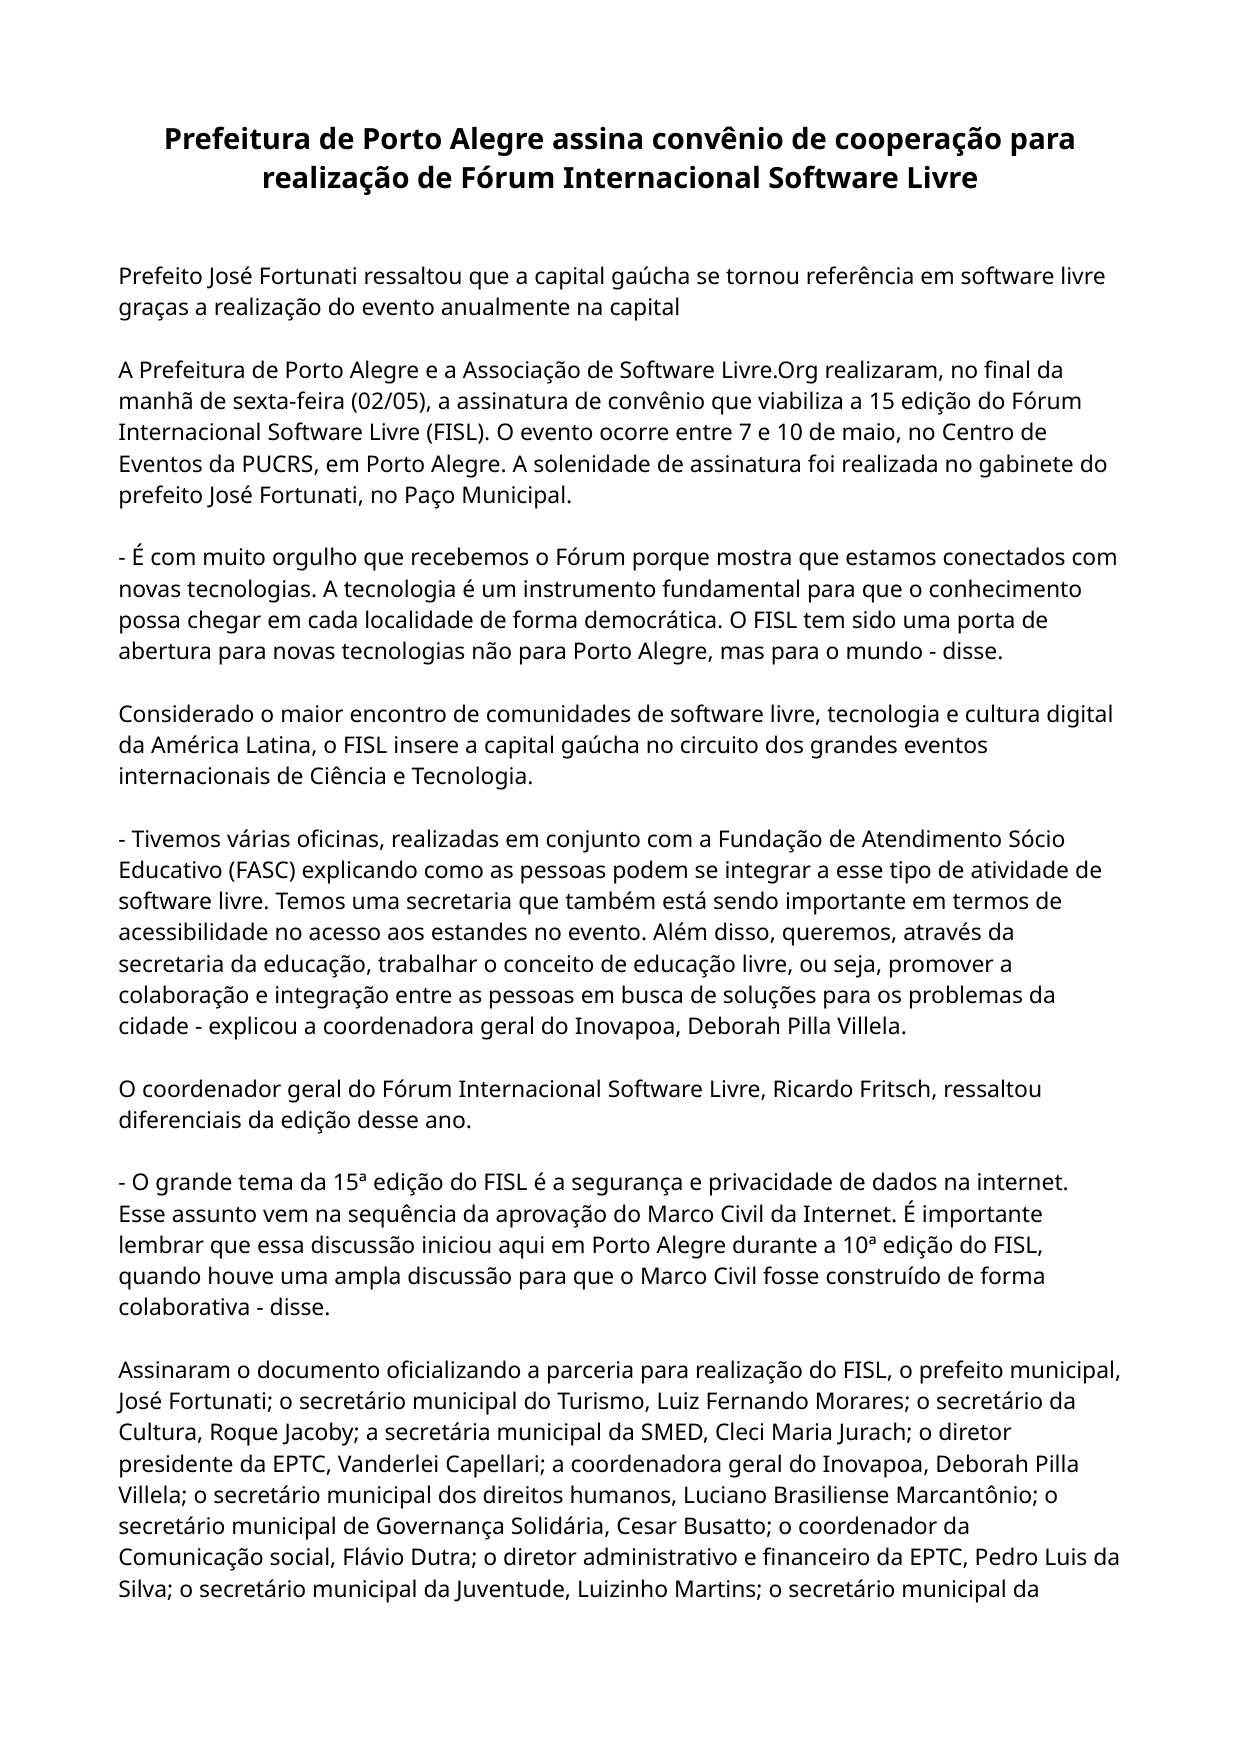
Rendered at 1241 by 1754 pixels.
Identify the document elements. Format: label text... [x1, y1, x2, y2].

text - O grande tema da 15ª edição do FISL é a segurança e privacidade de dados na internet. Esse assunto vem na sequência da aprovação do Marco Civil da Internet. É importante lembrar que essa discussão iniciou aqui em Porto Alegre durante a 10ª edição do FISL, quando houve uma ampla discussão para que o Marco Civil fosse construído de forma colaborativa - disse. [118, 1166, 1122, 1322]
text O coordenador geral do Fórum Internacional Software Livre, Ricardo Fritsch, ressaltou diferenciais da edição desse ano. [118, 1072, 1122, 1135]
text - Tivemos várias oficinas, realizadas em conjunto com a Fundação de Atendimento Sócio Educativo (FASC) explicando como as pessoas podem se integrar a esse tipo de atividade de software livre. Temos uma secretaria que também está sendo importante em termos de acessibilidade no acesso aos estandes no evento. Além disso, queremos, através da secretaria da educação, trabalhar o conceito de educação livre, ou seja, promover a colaboração e integração entre as pessoas em busca de soluções para os problemas da cidade - explicou a coordenadora geral do Inovapoa, Deborah Pilla Villela. [118, 822, 1122, 1041]
text Considerado o maior encontro de comunidades de software livre, tecnologia e cultura digital da América Latina, o FISL insere a capital gaúcha no circuito dos grandes eventos internacionais de Ciência e Tecnologia. [118, 697, 1122, 791]
text Prefeito José Fortunati ressaltou que a capital gaúcha se tornou referência em software livre graças a realização do evento anualmente na capital [118, 260, 1122, 322]
text - É com muito orgulho que recebemos o Fórum porque mostra que estamos conectados com novas tecnologias. A tecnologia é um instrumento fundamental para que o conhecimento possa chegar em cada localidade de forma democrática. O FISL tem sido uma porta de abertura para novas tecnologias não para Porto Alegre, mas para o mundo - disse. [118, 541, 1122, 666]
text Assinaram o documento oficializando a parceria para realização do FISL, o prefeito municipal, José Fortunati; o secretário municipal do Turismo, Luiz Fernando Morares; o secretário da Cultura, Roque Jacoby; a secretária municipal da SMED, Cleci Maria Jurach; o diretor presidente da EPTC, Vanderlei Capellari; a coordenadora geral do Inovapoa, Deborah Pilla Villela; o secretário municipal dos direitos humanos, Luciano Brasiliense Marcantônio; o secretário municipal de Governança Solidária, Cesar Busatto; o coordenador da Comunicação social, Flávio Dutra; o diretor administrativo e financeiro da EPTC, Pedro Luis da Silva; o secretário municipal da Juventude, Luizinho Martins; o secretário municipal da [118, 1354, 1122, 1604]
text Prefeitura de Porto Alegre assina convênio de cooperação para realização de Fórum Internacional Software Livre [118, 118, 1122, 197]
text A Prefeitura de Porto Alegre e a Associação de Software Livre.Org realizaram, no final da manhã de sexta-feira (02/05), a assinatura de convênio que viabiliza a 15 edição do Fórum Internacional Software Livre (FISL). O evento ocorre entre 7 e 10 de maio, no Centro de Eventos da PUCRS, em Porto Alegre. A solenidade de assinatura foi realizada no gabinete do prefeito José Fortunati, no Paço Municipal. [118, 354, 1122, 510]
